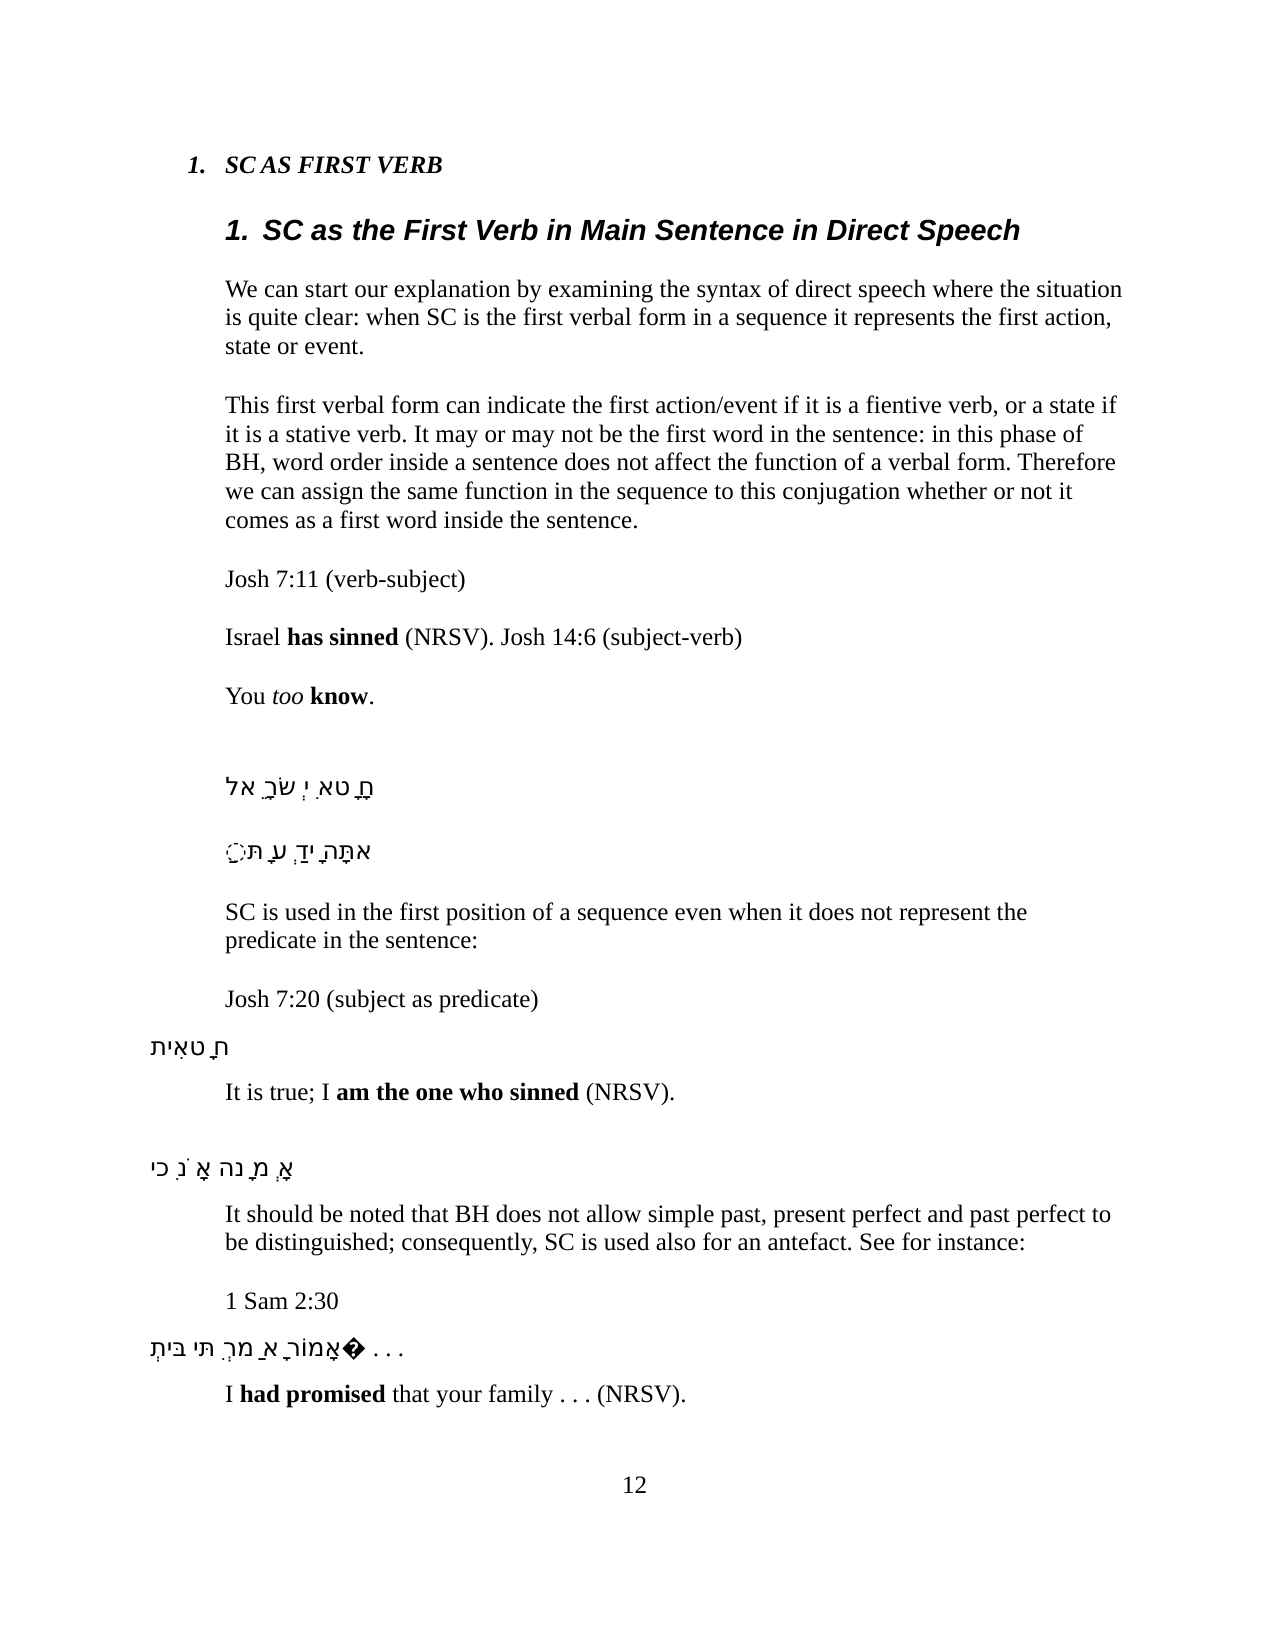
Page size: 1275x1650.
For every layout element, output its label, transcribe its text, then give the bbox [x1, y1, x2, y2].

text ח ָטאִית [150, 1028, 1125, 1062]
text אָ ְמ ָנה אָ ֹנ ִכי [150, 1121, 1125, 1184]
text It should be noted that BH does not allow simple past, present perfect and past perfect to be distinguished; consequently, SC is used also for an antefact. See for instance: [225, 1199, 1125, 1256]
text This first verbal form can indicate the first action/event if it is a fientive verb, or a state if it is a stative verb. It may or may not be the first word in the sentence: in this phase of BH, word order inside a sentence does not affect the function of a verbal form. Therefore we can assign the same function in the sequence to this conjugation whether or not it comes as a first word inside the sentence. [225, 390, 1125, 534]
text We can start our explanation by examining the syntax of direct speech where the situation is quite clear: when SC is the first verbal form in a sequence it represents the first action, state or event. [225, 274, 1125, 360]
text Josh 7:20 (subject as predicate) [225, 984, 1125, 1013]
text Josh 7:11 (verb-subject) [225, 564, 1125, 592]
text 1 Sam 2:30 [225, 1286, 1125, 1315]
text SC is used in the first position of a sequence even when it does not represent the predicate in the sentence: [225, 897, 1125, 954]
text Israel has sinned (NRSV). Josh 14:6 (subject-verb) [225, 622, 1125, 651]
text It is true; I am the one who sinned (NRSV). [225, 1077, 1125, 1106]
text I had promised that your family . . . (NRSV). [225, 1379, 1125, 1408]
text You too know. [225, 681, 1125, 710]
text ַאתָּה ָידַ ְﬠ ָתּ [225, 833, 1125, 867]
subtitle SC as the First Verb in Main Sentence in Direct Speech [225, 213, 1125, 246]
list SC AS FIRST VERB [187, 150, 1125, 179]
text אָמוֹר ָא ַמרְ ִתּי בּיתְ� . . . [150, 1330, 1125, 1364]
text חָ ָטא ִי ְשׂרָ ֵאל [225, 740, 1125, 803]
